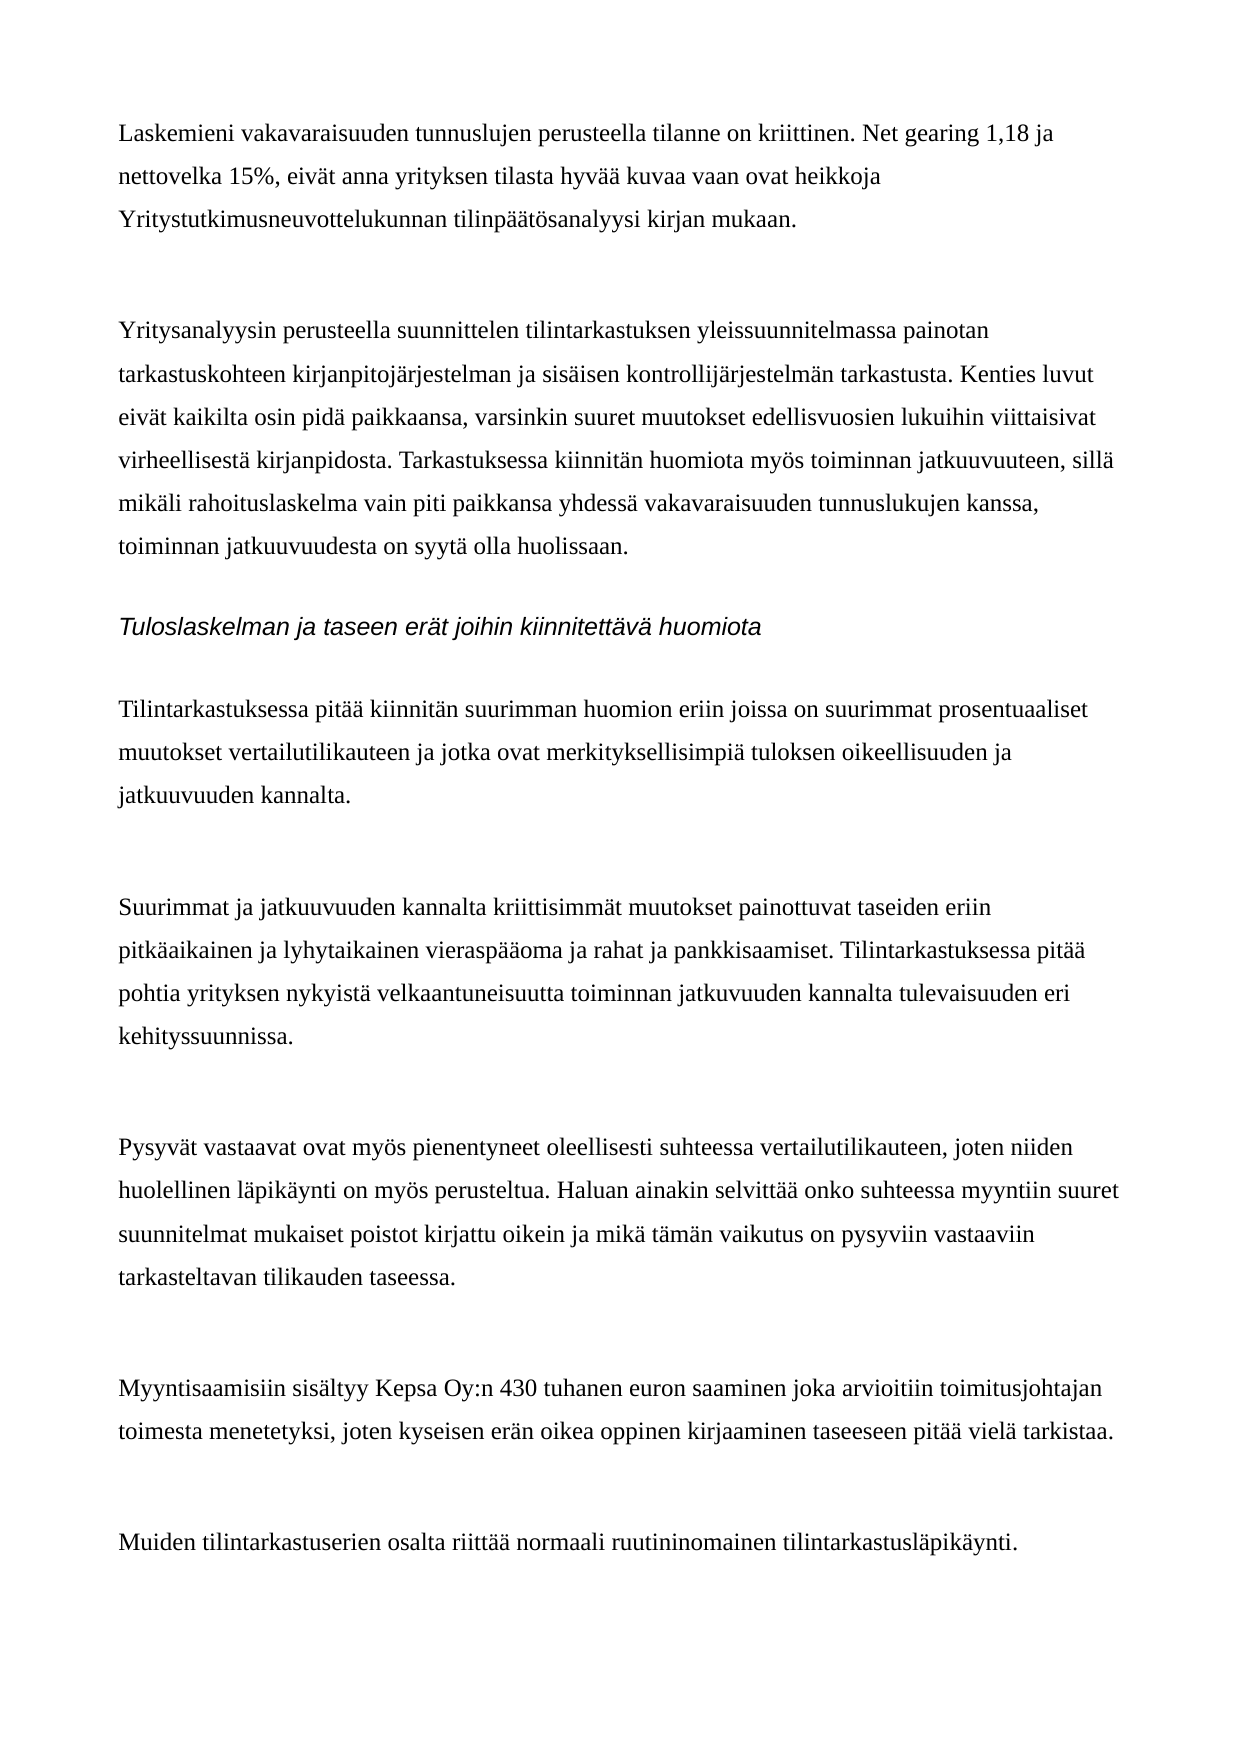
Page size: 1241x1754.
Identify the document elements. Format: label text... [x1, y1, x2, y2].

text Muiden tilintarkastuserien osalta riittää normaali ruutininomainen tilintarkastusläpikäynti. [118, 1527, 1122, 1556]
text Pysyvät vastaavat ovat myös pienentyneet oleellisesti suhteessa vertailutilikauteen, joten niiden huolellinen läpikäynti on myös perusteltua. Haluan ainakin selvittää onko suhteessa myyntiin suuret suunnitelmat mukaiset poistot kirjattu oikein ja mikä tämän vaikutus on pysyviin vastaaviin tarkasteltavan tilikauden taseessa. [118, 1132, 1122, 1291]
text Suurimmat ja jatkuuvuuden kannalta kriittisimmät muutokset painottuvat taseiden eriin pitkäaikainen ja lyhytaikainen vieraspääoma ja rahat ja pankkisaamiset. Tilintarkastuksessa pitää pohtia yrityksen nykyistä velkaantuneisuutta toiminnan jatkuvuuden kannalta tulevaisuuden eri kehityssuunnissa. [118, 892, 1122, 1050]
text Myyntisaamisiin sisältyy Kepsa Oy:n 430 tuhanen euron saaminen joka arvioitiin toimitusjohtajan toimesta menetetyksi, joten kyseisen erän oikea oppinen kirjaaminen taseeseen pitää vielä tarkistaa. [118, 1373, 1122, 1445]
text Laskemieni vakavaraisuuden tunnuslujen perusteella tilanne on kriittinen. Net gearing 1,18 ja nettovelka 15%, eivät anna yrityksen tilasta hyvää kuvaa vaan ovat heikkoja Yritystutkimusneuvottelukunnan tilinpäätösanalyysi kirjan mukaan. [118, 118, 1122, 233]
subtitle Tuloslaskelman ja taseen erät joihin kiinnitettävä huomiota [118, 612, 1122, 641]
text Yritysanalyysin perusteella suunnittelen tilintarkastuksen yleissuunnitelmassa painotan tarkastuskohteen kirjanpitojärjestelman ja sisäisen kontrollijärjestelmän tarkastusta. Kenties luvut eivät kaikilta osin pidä paikkaansa, varsinkin suuret muutokset edellisvuosien lukuihin viittaisivat virheellisestä kirjanpidosta. Tarkastuksessa kiinnitän huomiota myös toiminnan jatkuuvuuteen, sillä mikäli rahoituslaskelma vain piti paikkansa yhdessä vakavaraisuuden tunnuslukujen kanssa, toiminnan jatkuuvuudesta on syytä olla huolissaan. [118, 316, 1122, 560]
text Tilintarkastuksessa pitää kiinnitän suurimman huomion eriin joissa on suurimmat prosentuaaliset muutokset vertailutilikauteen ja jotka ovat merkityksellisimpiä tuloksen oikeellisuuden ja jatkuuvuuden kannalta. [118, 694, 1122, 809]
